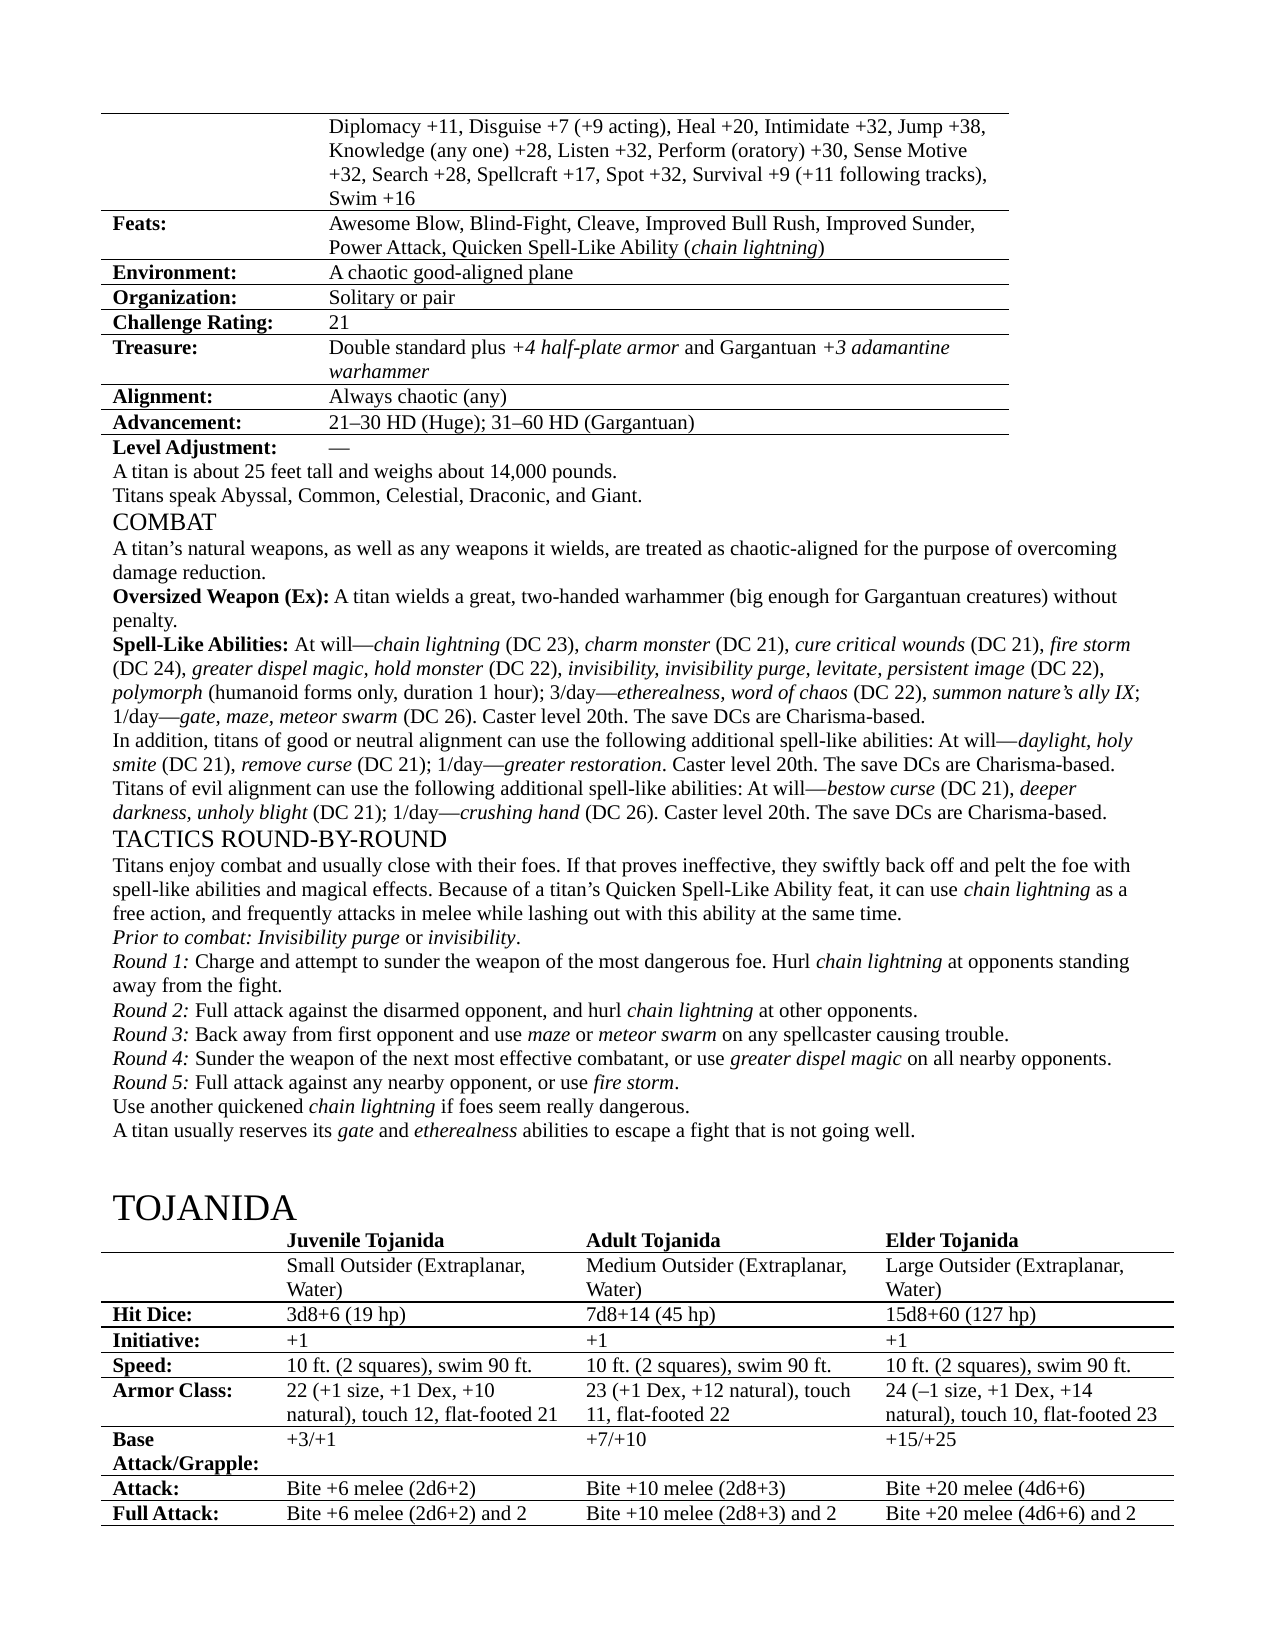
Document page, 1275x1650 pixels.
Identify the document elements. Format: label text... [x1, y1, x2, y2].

text A titan is about 25 feet tall and weighs about 14,000 pounds. [112, 459, 1162, 483]
table_cell 24 (–1 size, +1 Dex, +14 natural), touch 10, flat-footed 23 [874, 1378, 1174, 1426]
text Round 4: Sunder the weapon of the next most effective combatant, or use greater dispel magic on all nearby opponents. [112, 1046, 1162, 1070]
table_cell Armor Class: [101, 1378, 275, 1426]
text Use another quickened chain lightning if foes seem really dangerous. [112, 1094, 1162, 1118]
table_cell 21–30 HD (Huge); 31–60 HD (Gargantuan) [318, 410, 1009, 434]
table_cell Challenge Rating: [101, 310, 317, 334]
table_cell Diplomacy +11, Disguise +7 (+9 acting), Heal +20, Intimidate +32, Jump +38, Knowledge (any one) +28, Listen +32, Perform (oratory) +30, Sense Motive +32, Search +28, Spellcraft +17, Spot +32, Survival +9 (+11 following tracks), Swim +16 [318, 114, 1009, 210]
text Spell-Like Abilities: At will—chain lightning (DC 23), charm monster (DC 21), cure critical wounds (DC 21), fire storm (DC 24), greater dispel magic, hold monster (DC 22), invisibility, invisibility purge, levitate, persistent image (DC 22), polymorph (humanoid forms only, duration 1 hour); 3/day—etherealness, word of chaos (DC 22), summon nature’s ally IX; 1/day—gate, maze, meteor swarm (DC 26). Caster level 20th. The save DCs are Charisma-based. [112, 632, 1162, 728]
table_cell Hit Dice: [101, 1303, 275, 1326]
table_cell +15/+25 [874, 1427, 1174, 1475]
text Titans of evil alignment can use the following additional spell-like abilities: At will—bestow curse (DC 21), deeper darkness, unholy blight (DC 21); 1/day—crushing hand (DC 26). Caster level 20th. The save DCs are Charisma-based. [112, 776, 1162, 824]
table_cell 7d8+14 (45 hp) [575, 1303, 874, 1326]
table_cell Base Attack/Grapple: [101, 1427, 275, 1475]
table_cell 22 (+1 size, +1 Dex, +10 natural), touch 12, flat-footed 21 [275, 1378, 574, 1426]
text TOJANIDA [112, 1185, 1162, 1228]
table_cell 3d8+6 (19 hp) [275, 1303, 574, 1326]
table_cell Speed: [101, 1353, 275, 1377]
text A titan’s natural weapons, as well as any weapons it wields, are treated as chaotic-aligned for the purpose of overcoming damage reduction. [112, 536, 1162, 584]
table_cell Medium Outsider (Extraplanar, Water) [575, 1253, 874, 1301]
table_cell 10 ft. (2 squares), swim 90 ft. [874, 1353, 1174, 1377]
table_cell Awesome Blow, Blind-Fight, Cleave, Improved Bull Rush, Improved Sunder, Power Attack, Quicken Spell-Like Ability (chain lightning) [318, 211, 1009, 259]
text Prior to combat: Invisibility purge or invisibility. [112, 925, 1162, 949]
table_cell +3/+1 [275, 1427, 574, 1475]
table_cell Solitary or pair [318, 285, 1009, 309]
table_cell [101, 114, 317, 210]
table_cell Bite +6 melee (2d6+2) and 2 [275, 1501, 574, 1525]
text Titans speak Abyssal, Common, Celestial, Draconic, and Giant. [112, 483, 1162, 507]
text TACTICS ROUND-BY-ROUND [112, 824, 1162, 853]
table_cell Bite +6 melee (2d6+2) [275, 1476, 574, 1500]
table_cell 10 ft. (2 squares), swim 90 ft. [575, 1353, 874, 1377]
table_cell 21 [318, 310, 1009, 334]
text COMBAT [112, 507, 1162, 536]
text A titan usually reserves its gate and etherealness abilities to escape a fight that is not going well. [112, 1118, 1162, 1142]
table_cell 23 (+1 Dex, +12 natural), touch 11, flat-footed 22 [575, 1378, 874, 1426]
table_cell 10 ft. (2 squares), swim 90 ft. [275, 1353, 574, 1377]
table_cell [101, 1253, 275, 1301]
table_cell Large Outsider (Extraplanar, Water) [874, 1253, 1174, 1301]
table_cell A chaotic good-aligned plane [318, 260, 1009, 284]
table_cell Organization: [101, 285, 317, 309]
table_cell — [318, 435, 1009, 459]
table_cell Bite +20 melee (4d6+6) and 2 [874, 1501, 1174, 1525]
table_cell 15d8+60 (127 hp) [874, 1303, 1174, 1326]
table_cell Environment: [101, 260, 317, 284]
table_cell Initiative: [101, 1328, 275, 1352]
table_cell Small Outsider (Extraplanar, Water) [275, 1253, 574, 1301]
table_cell Alignment: [101, 385, 317, 408]
table_cell +1 [275, 1328, 574, 1352]
text Round 3: Back away from first opponent and use maze or meteor swarm on any spellcaster causing trouble. [112, 1022, 1162, 1046]
text In addition, titans of good or neutral alignment can use the following additional spell-like abilities: At will—daylight, holy smite (DC 21), remove curse (DC 21); 1/day—greater restoration. Caster level 20th. The save DCs are Charisma-based. [112, 728, 1162, 776]
table_cell +7/+10 [575, 1427, 874, 1475]
table_cell Treasure: [101, 335, 317, 383]
table_cell Full Attack: [101, 1501, 275, 1525]
text Round 2: Full attack against the disarmed opponent, and hurl chain lightning at other opponents. [112, 997, 1162, 1022]
table_header Elder Tojanida [874, 1228, 1174, 1252]
table_cell +1 [874, 1328, 1174, 1352]
text Round 1: Charge and attempt to sunder the weapon of the most dangerous foe. Hurl chain lightning at opponents standing away from the fight. [112, 949, 1162, 997]
table_cell Bite +10 melee (2d8+3) [575, 1476, 874, 1500]
table_cell Feats: [101, 211, 317, 259]
table_cell Bite +10 melee (2d8+3) and 2 [575, 1501, 874, 1525]
table_cell Advancement: [101, 410, 317, 434]
table_cell +1 [575, 1328, 874, 1352]
text Round 5: Full attack against any nearby opponent, or use fire storm. [112, 1070, 1162, 1094]
text Titans enjoy combat and usually close with their foes. If that proves ineffective, they swiftly back off and pelt the foe with spell-like abilities and magical effects. Because of a titan’s Quicken Spell-Like Ability feat, it can use chain lightning as a free action, and frequently attacks in melee while lashing out with this ability at the same time. [112, 853, 1162, 925]
table_header [101, 1228, 275, 1252]
text Oversized Weapon (Ex): A titan wields a great, two-handed warhammer (big enough for Gargantuan creatures) without penalty. [112, 584, 1162, 632]
table_cell Double standard plus +4 half-plate armor and Gargantuan +3 adamantine warhammer [318, 335, 1009, 383]
table_cell Always chaotic (any) [318, 385, 1009, 408]
table_cell Bite +20 melee (4d6+6) [874, 1476, 1174, 1500]
table_header Juvenile Tojanida [275, 1228, 574, 1252]
table_header Adult Tojanida [575, 1228, 874, 1252]
table_cell Attack: [101, 1476, 275, 1500]
table_cell Level Adjustment: [101, 435, 317, 459]
